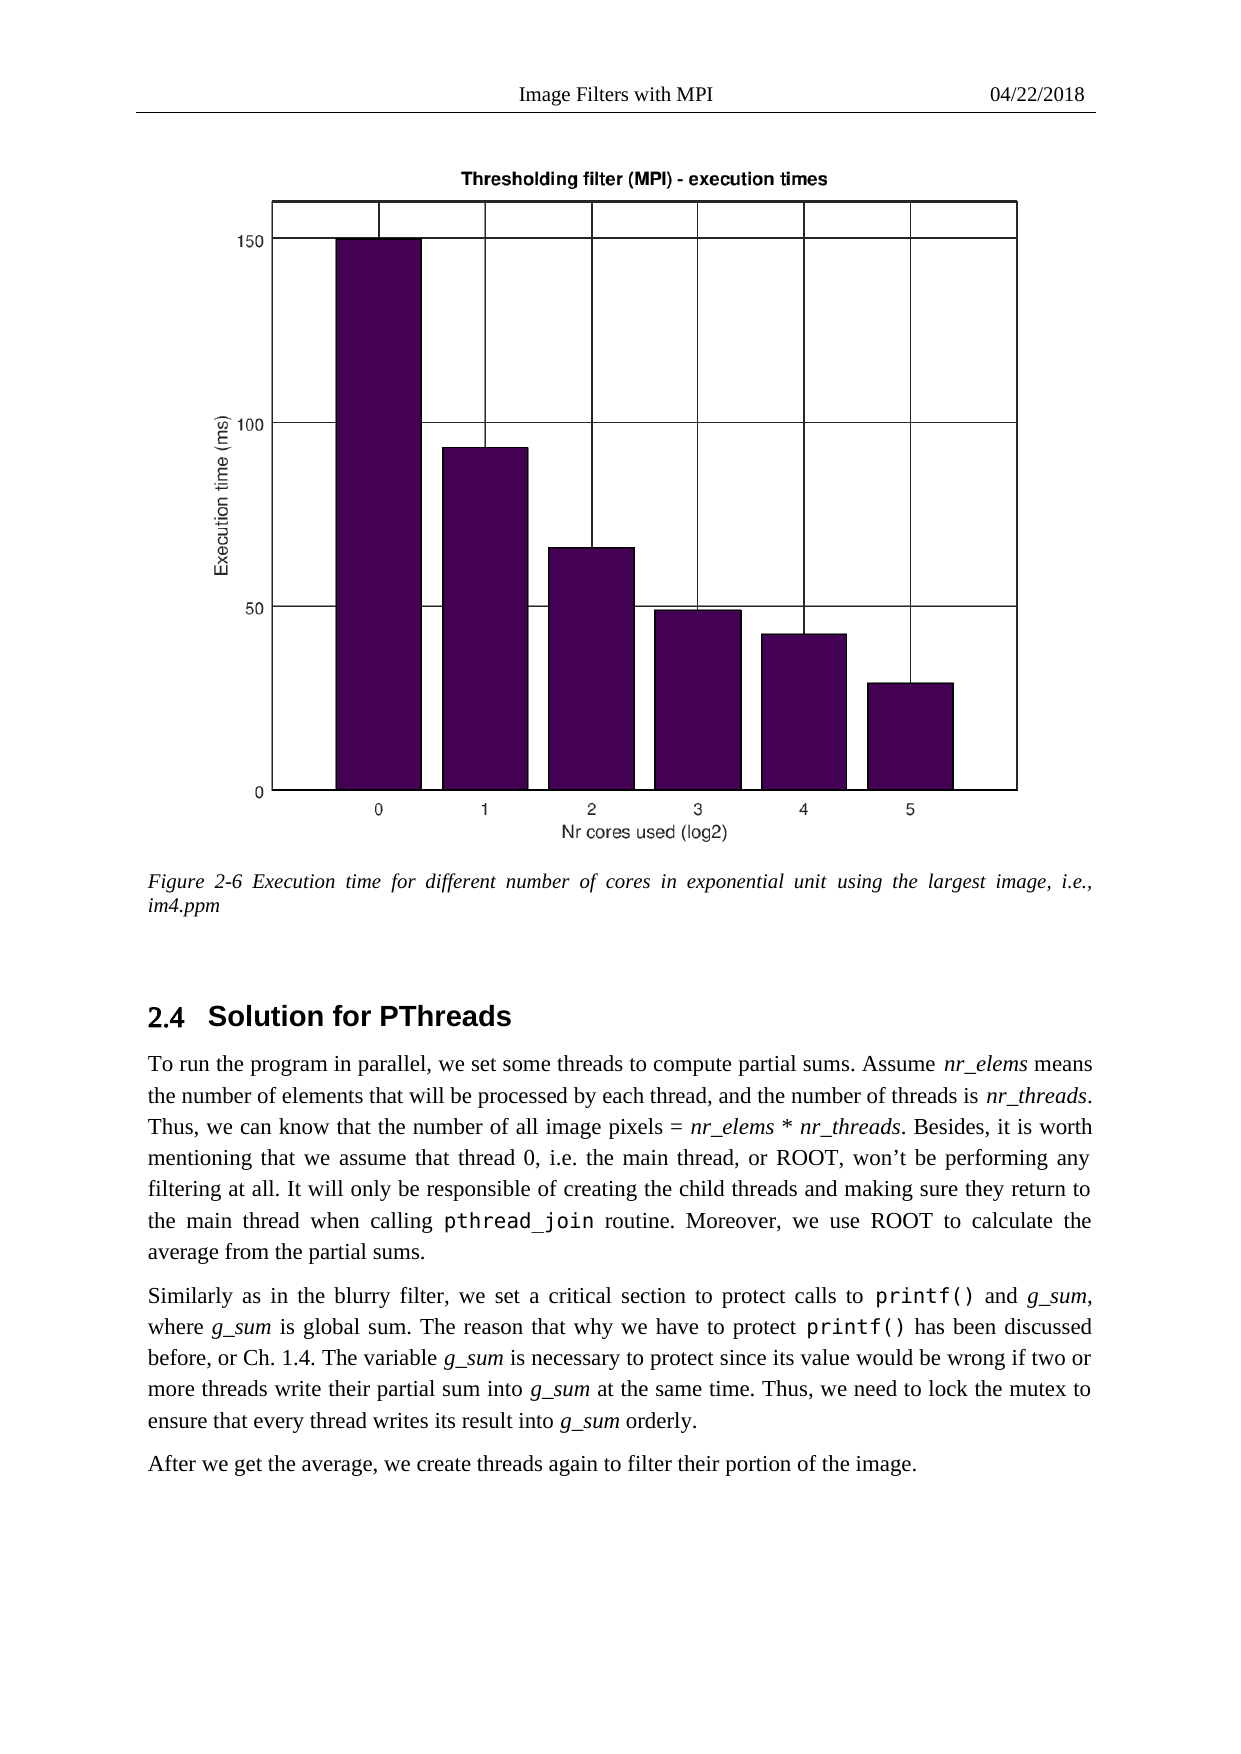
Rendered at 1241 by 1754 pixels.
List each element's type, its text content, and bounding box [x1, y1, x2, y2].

text To run the program in parallel, we set some threads to compute partial sums. Assume nr_elems means the number of elements that will be processed by each thread, and the number of threads is nr_threads. Thus, we can know that the number of all image pixels = nr_elems * nr_threads. Besides, it is worth mentioning that we assume that thread 0, i.e. the main thread, or ROOT, won’t be performing any filtering at all. It will only be responsible of creating the child threads and making sure they return to the main thread when calling pthread_join routine. Moreover, we use ROOT to calculate the average from the partial sums. [148, 1046, 1093, 1264]
text After we get the average, we create threads again to filter their portion of the image. [148, 1446, 1093, 1477]
text Similarly as in the blurry filter, we set a critical section to protect calls to printf() and g_sum, where g_sum is global sum. The reason that why we have to protect printf() has been discussed before, or Ch. 1.4. The variable g_sum is necessary to protect since its value would be wrong if two or more threads write their partial sum into g_sum at the same time. Thus, we need to lock the mutex to ensure that every thread writes its result into g_sum orderly. [148, 1277, 1093, 1433]
subtitle Solution for PThreads [148, 999, 1093, 1033]
picture [147, 147, 1108, 869]
text Figure 2‑6 Execution time for different number of cores in exponential unit using the largest image, i.e., im4.ppm [148, 869, 1093, 917]
